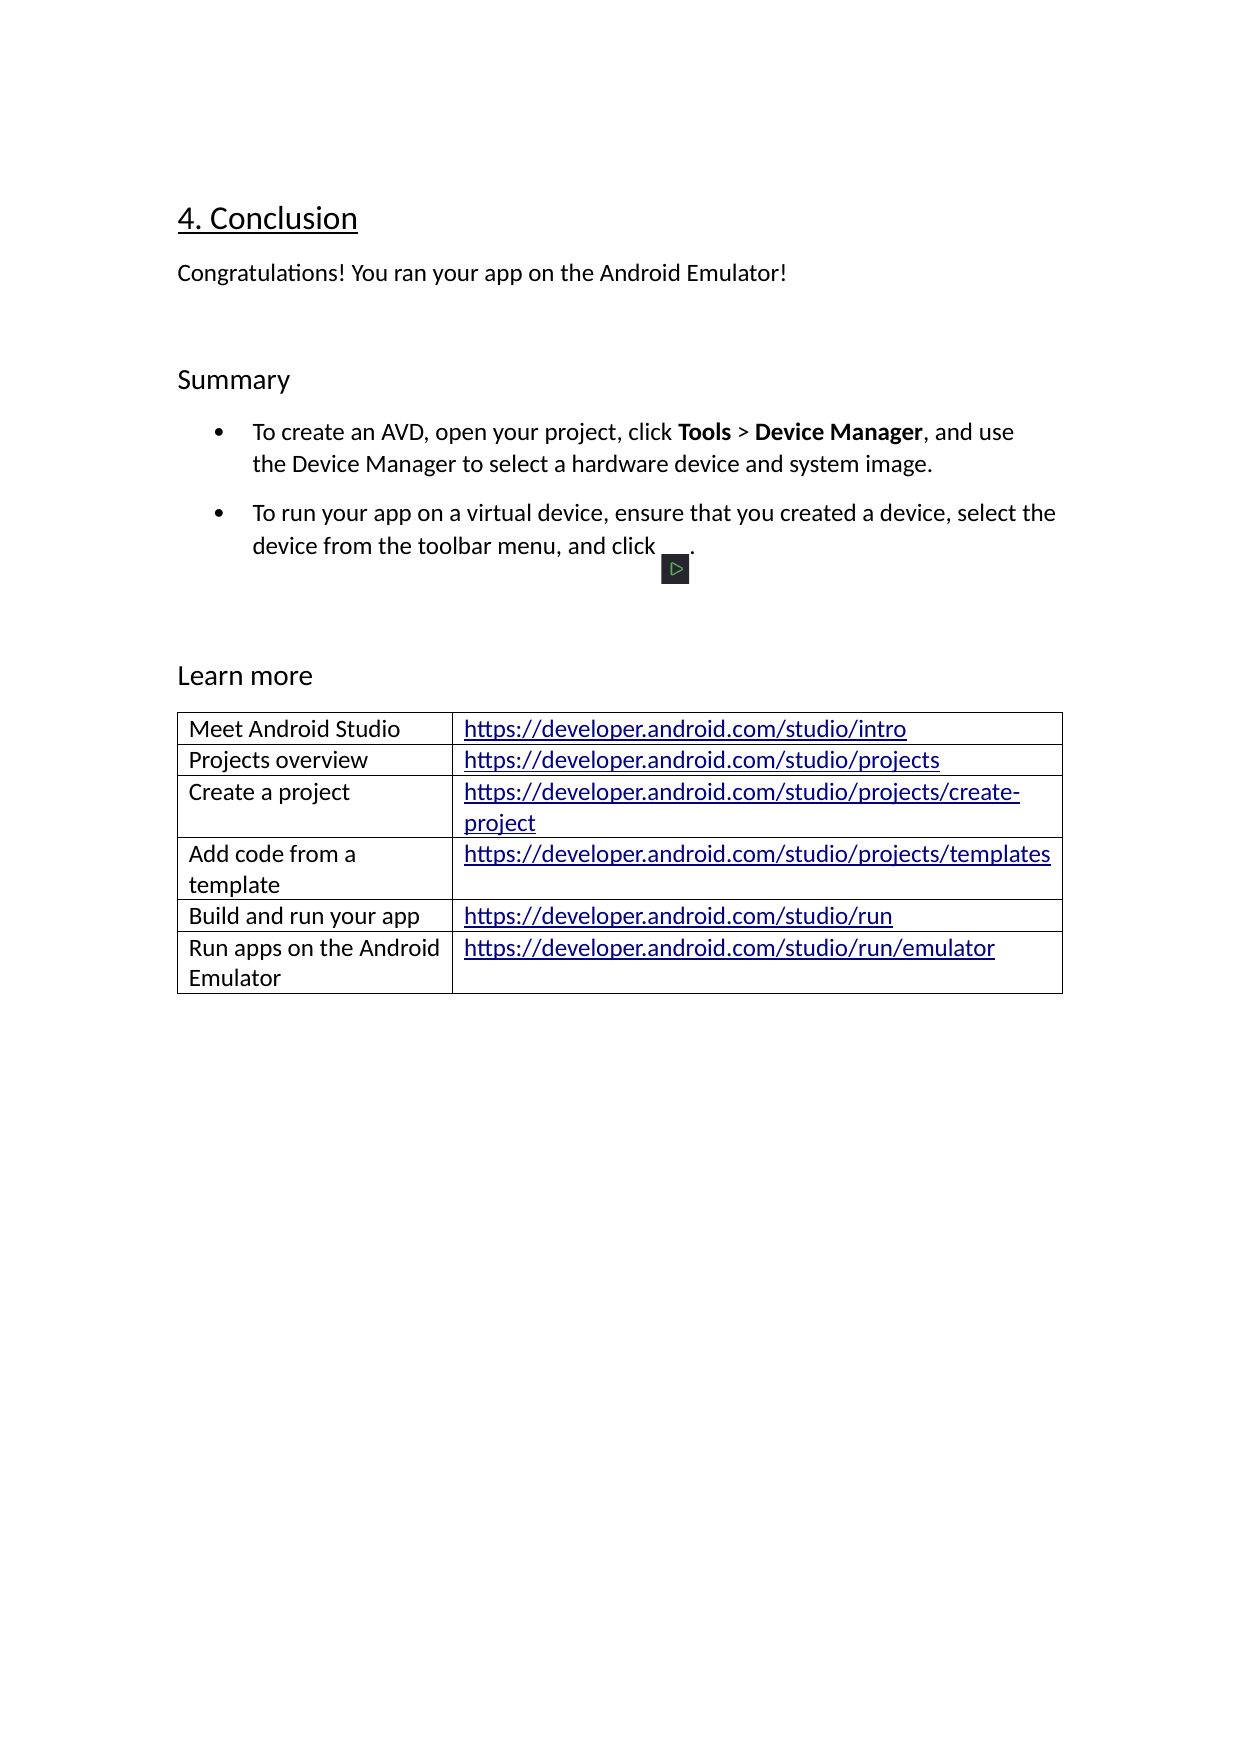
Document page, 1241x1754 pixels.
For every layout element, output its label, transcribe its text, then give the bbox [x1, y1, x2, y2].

text Learn more [177, 657, 1063, 693]
table_cell https://developer.android.com/studio/projects [453, 745, 1062, 775]
table_cell Add code from a template [178, 838, 452, 899]
table_cell Run apps on the Android Emulator [178, 932, 452, 993]
table_cell https://developer.android.com/studio/run [453, 900, 1062, 931]
table_cell Build and run your app [178, 900, 452, 931]
table_cell https://developer.android.com/studio/run/emulator [453, 932, 1062, 993]
table_cell Projects overview [178, 745, 452, 775]
text Congratulations! You ran your app on the Android Emulator! [177, 257, 1063, 288]
text Summary [177, 361, 1063, 397]
table_cell https://developer.android.com/studio/projects/templates [453, 838, 1062, 899]
list To create an AVD, open your project, click Tools > Device Manager, and use the Device Manager to select a hardware device and system image. [215, 416, 1063, 479]
table_header Meet Android Studio [178, 713, 452, 744]
list To run your app on a virtual device, ensure that you created a device, select the device from the toolbar menu, and click . [215, 498, 1063, 584]
table_header https://developer.android.com/studio/intro [453, 713, 1062, 744]
text 4. Conclusion [177, 197, 1063, 238]
table_cell https://developer.android.com/studio/projects/create-project [453, 776, 1062, 837]
table_cell Create a project [178, 776, 452, 837]
